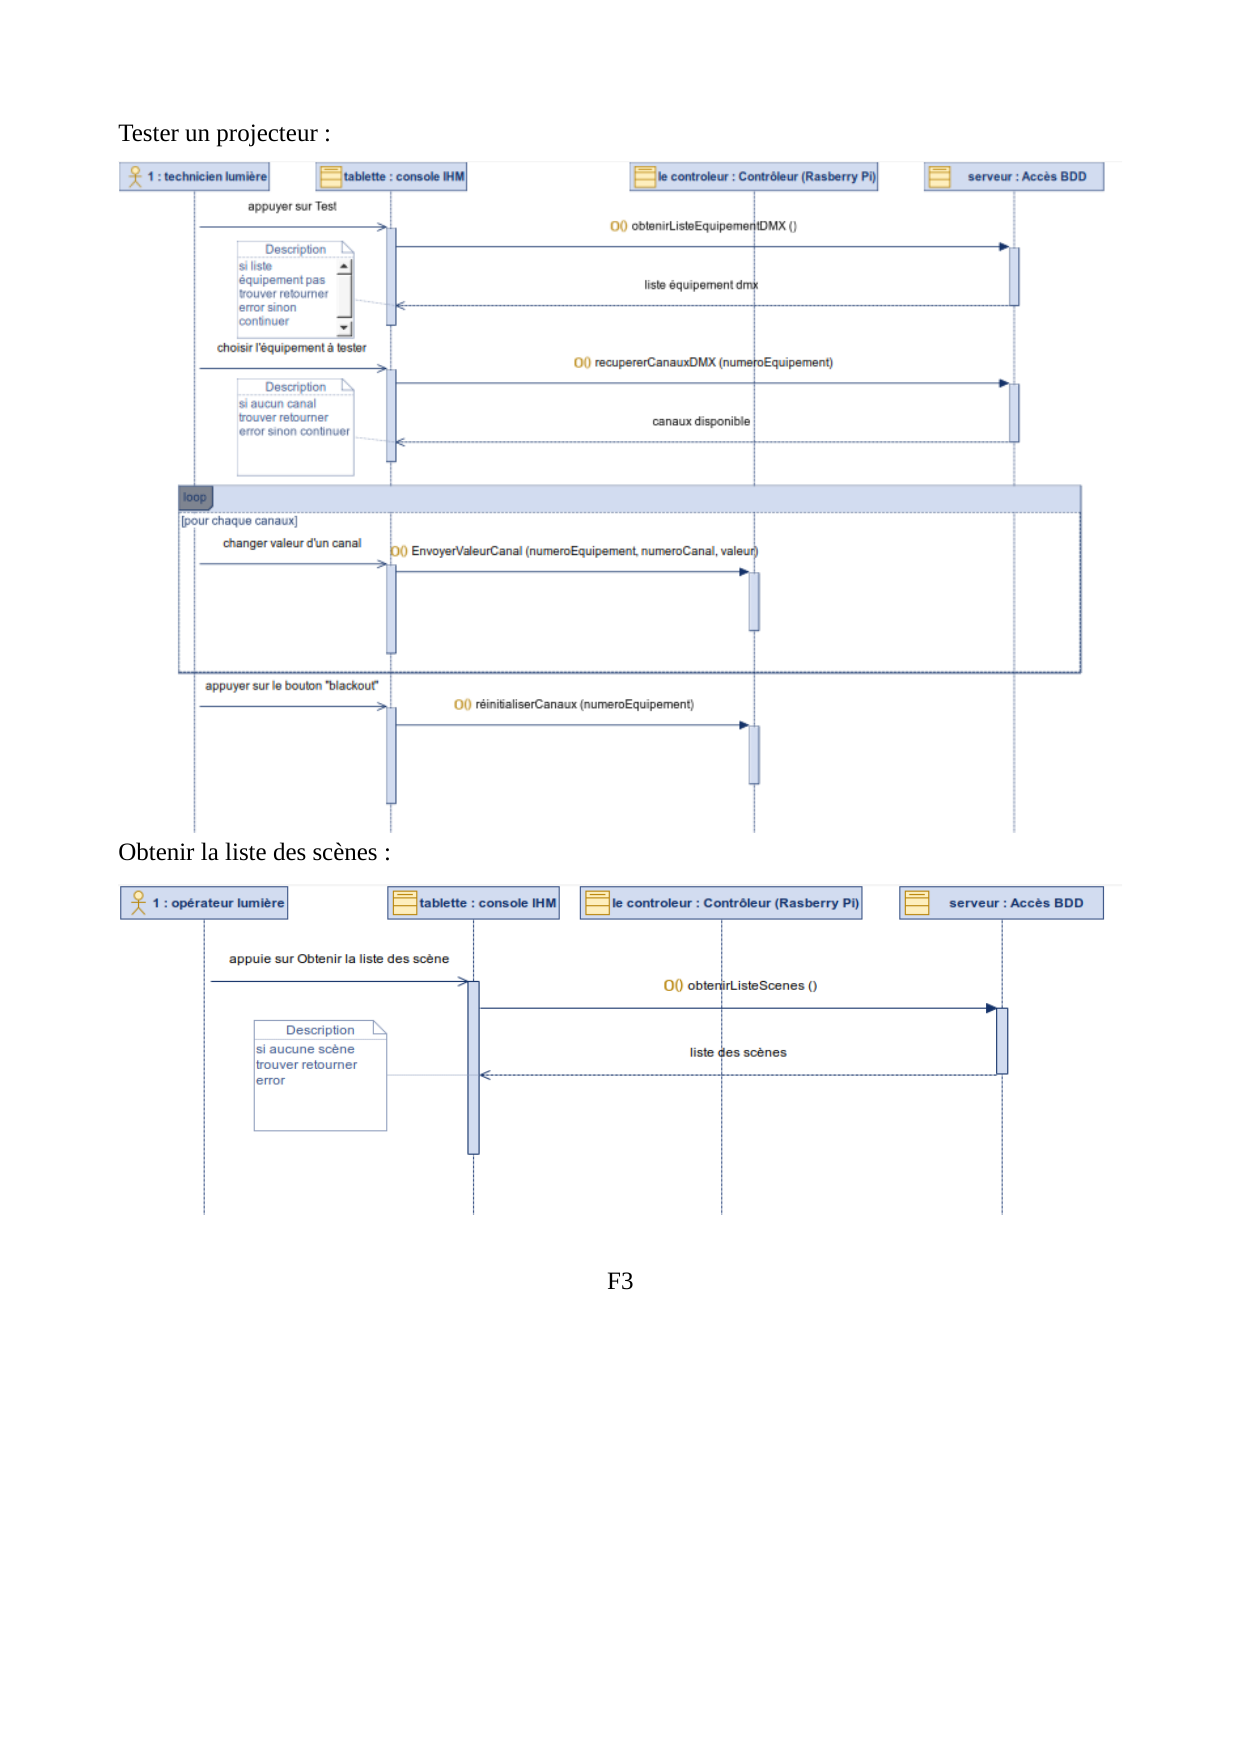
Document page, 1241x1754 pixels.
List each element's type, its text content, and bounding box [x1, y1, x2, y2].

text Obtenir la liste des scènes : [118, 833, 1122, 865]
text Tester un projecteur : [118, 118, 1122, 147]
picture [118, 884, 1123, 1215]
picture [118, 161, 1123, 833]
text F3 [118, 1266, 1122, 1295]
